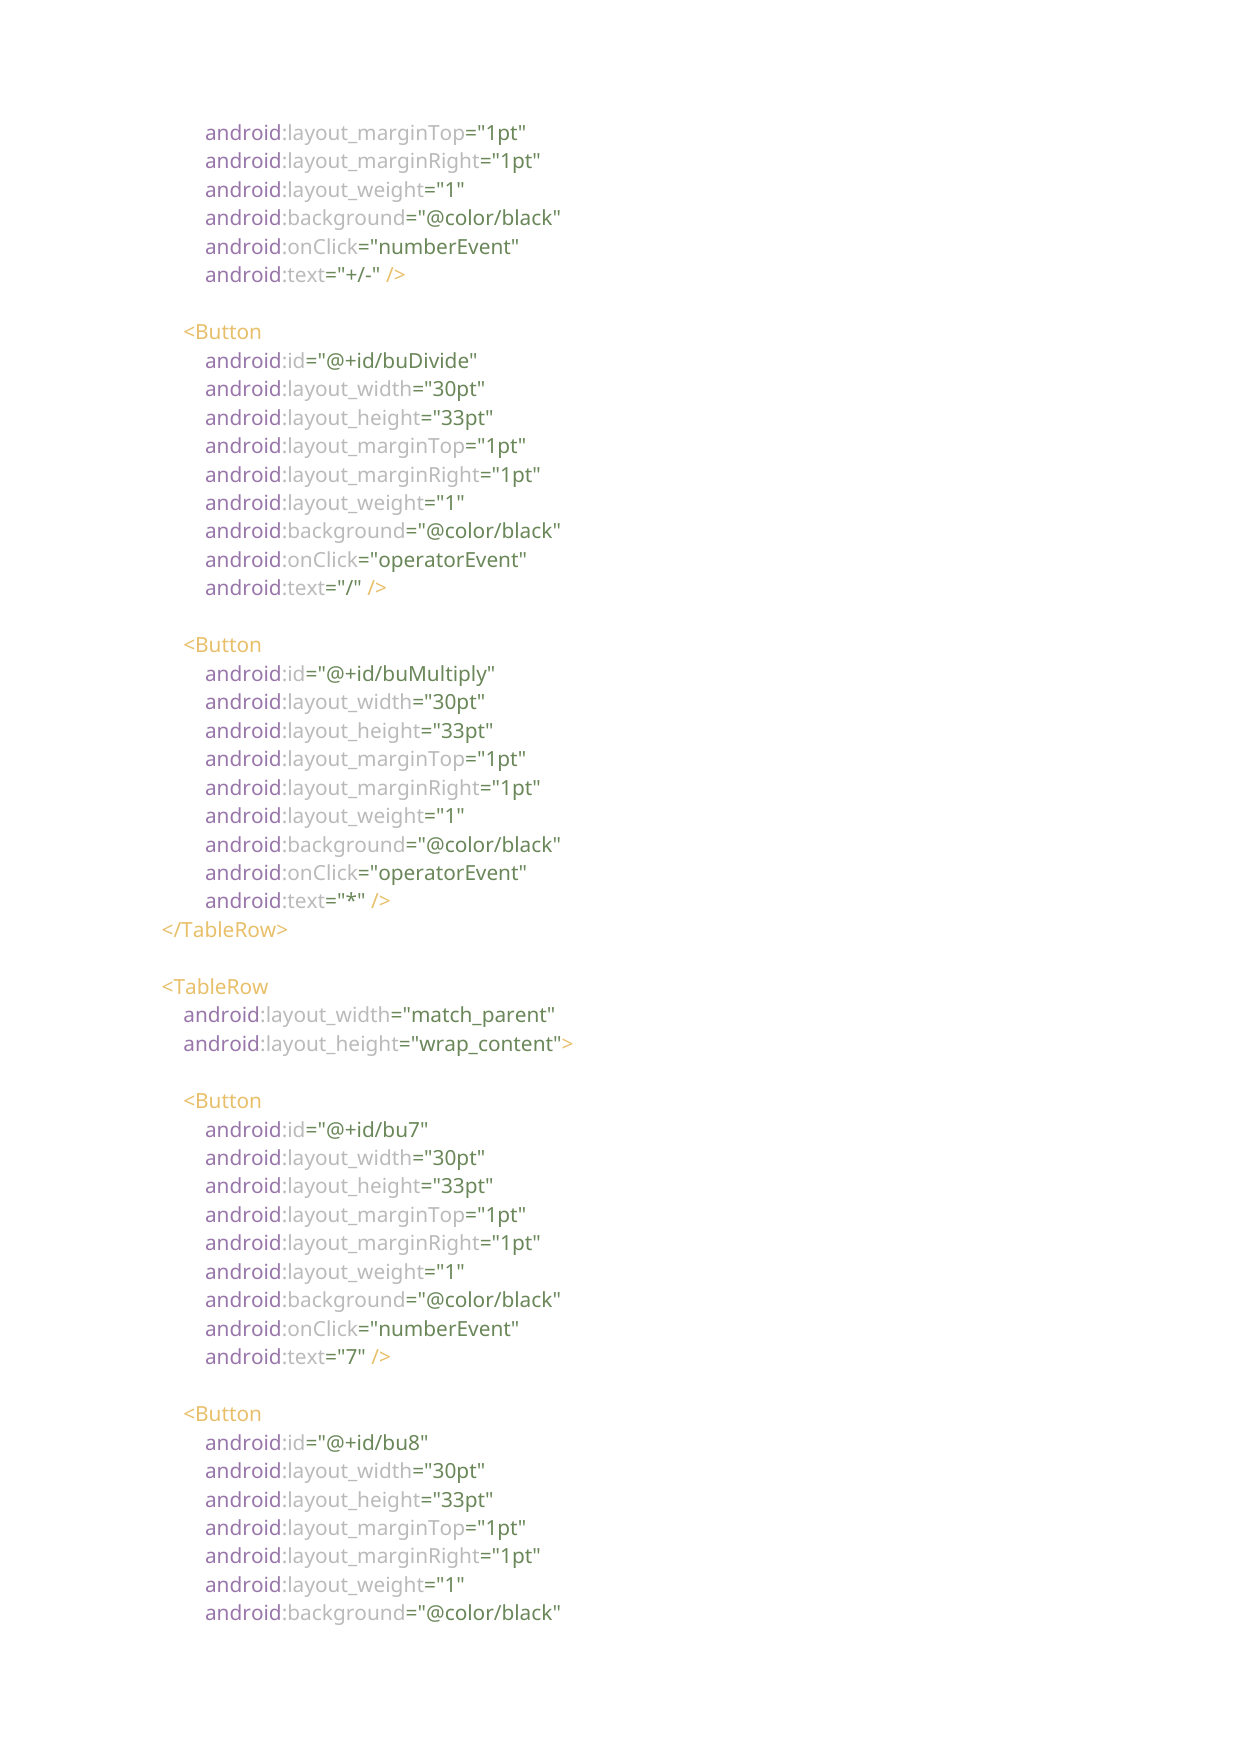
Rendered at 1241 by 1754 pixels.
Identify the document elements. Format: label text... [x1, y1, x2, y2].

text android:layout_marginTop="1pt" android:layout_marginRight="1pt" android:layout_weight="1" android:background="@color/black" android:onClick="numberEvent" android:text="+/-" /> <Button android:id="@+id/buDivide" android:layout_width="30pt" android:layout_height="33pt" android:layout_marginTop="1pt" android:layout_marginRight="1pt" android:layout_weight="1" android:background="@color/black" android:onClick="operatorEvent" android:text="/" /> <Button android:id="@+id/buMultiply" android:layout_width="30pt" android:layout_height="33pt" android:layout_marginTop="1pt" android:layout_marginRight="1pt" android:layout_weight="1" android:background="@color/black" android:onClick="operatorEvent" android:text="*" /> </TableRow> <TableRow android:layout_width="match_parent" android:layout_height="wrap_content"> <Button android:id="@+id/bu7" android:layout_width="30pt" android:layout_height="33pt" android:layout_marginTop="1pt" android:layout_marginRight="1pt" android:layout_weight="1" android:background="@color/black" android:onClick="numberEvent" android:text="7" /> <Button android:id="@+id/bu8" android:layout_width="30pt" android:layout_height="33pt" android:layout_marginTop="1pt" android:layout_marginRight="1pt" android:layout_weight="1" android:background="@color/black" [118, 118, 1122, 1627]
